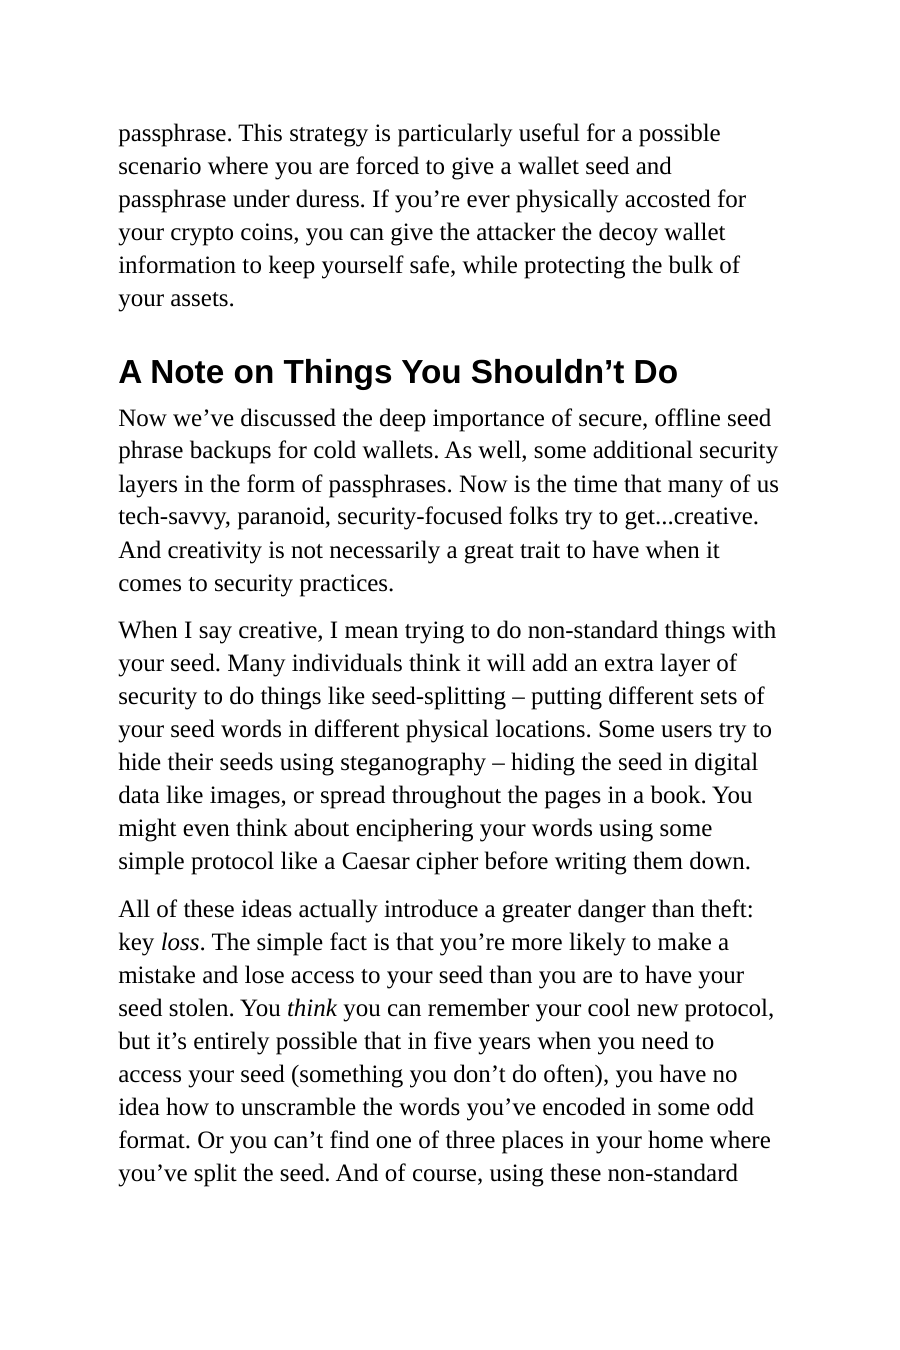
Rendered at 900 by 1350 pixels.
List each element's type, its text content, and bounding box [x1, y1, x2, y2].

subtitle A Note on Things You Shouldn’t Do [118, 352, 782, 390]
text All of these ideas actually introduce a greater danger than theft: key loss. The simple fact is that you’re more likely to make a mistake and lose access to your seed than you are to have your seed stolen. You think you can remember your cool new protocol, but it’s entirely possible that in five years when you need to access your seed (something you don’t do often), you have no idea how to unscramble the words you’ve encoded in some odd format. Or you can’t find one of three places in your home where you’ve split the seed. And of course, using these non-standard [118, 894, 782, 1187]
text Now we’ve discussed the deep importance of secure, offline seed phrase backups for cold wallets. As well, some additional security layers in the form of passphrases. Now is the time that many of us tech-savvy, paranoid, security-focused folks try to get...creative. And creativity is not necessarily a great trait to have when it comes to security practices. [118, 403, 782, 596]
text passphrase. This strategy is particularly useful for a possible scenario where you are forced to give a wallet seed and passphrase under duress. If you’re ever physically accosted for your crypto coins, you can give the attacker the decoy wallet information to keep yourself safe, while protecting the bulk of your assets. [118, 118, 782, 312]
text When I say creative, I mean trying to do non-standard things with your seed. Many individuals think it will add an extra layer of security to do things like seed-splitting – putting different sets of your seed words in different physical locations. Some users try to hide their seeds using steganography – hiding the seed in digital data like images, or spread throughout the pages in a book. You might even think about enciphering your words using some simple protocol like a Caesar cipher before writing them down. [118, 615, 782, 875]
